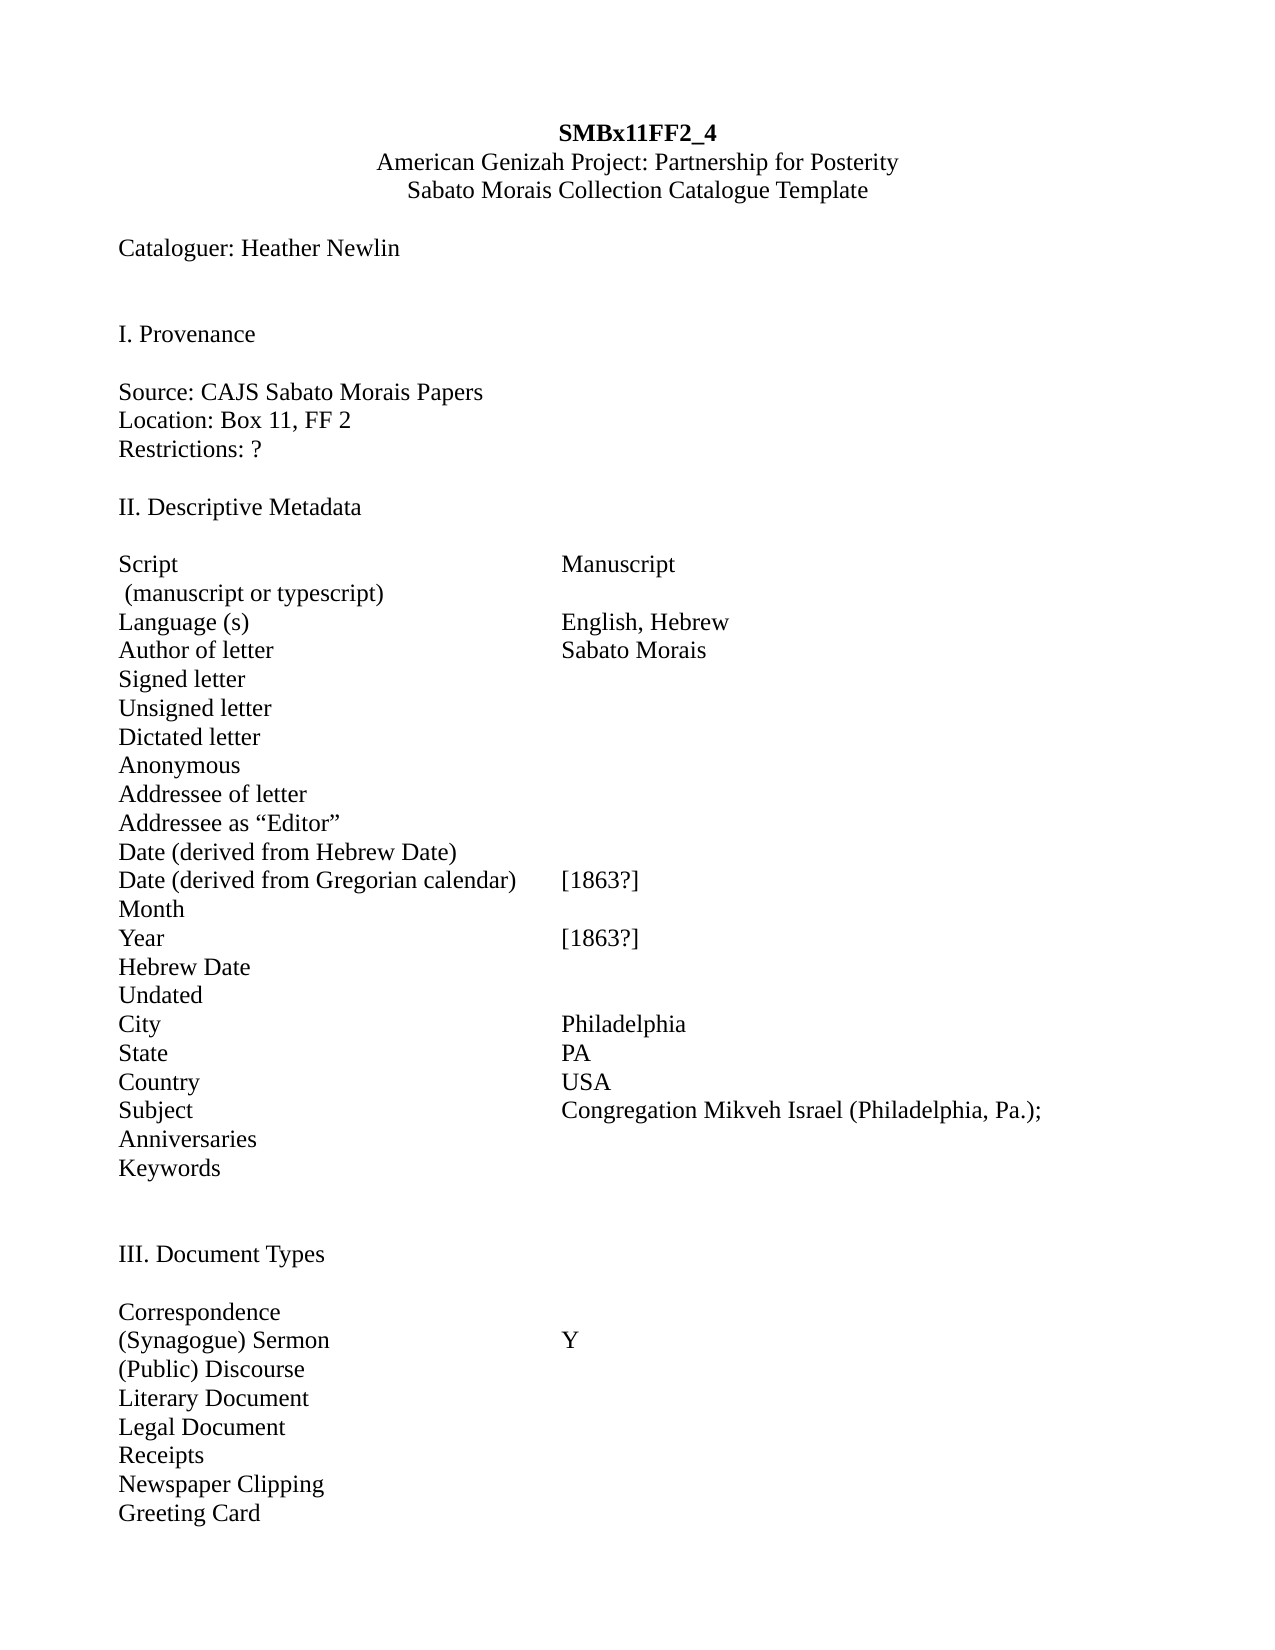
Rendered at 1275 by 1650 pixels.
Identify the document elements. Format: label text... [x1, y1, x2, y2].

text Receipts [118, 1441, 1157, 1469]
text Year [1863?] [118, 923, 1157, 952]
text Legal Document [118, 1412, 1157, 1441]
text Script Manuscript [118, 549, 1157, 578]
text Sabato Morais Collection Catalogue Template [118, 176, 1157, 204]
text II. Descriptive Metadata [118, 492, 1157, 521]
text (Public) Discourse [118, 1354, 1157, 1383]
text Location: Box 11, FF 2 [118, 406, 1157, 434]
text City Philadelphia [118, 1009, 1157, 1038]
text Anonymous [118, 751, 1157, 779]
text Unsigned letter [118, 693, 1157, 722]
text Newspaper Clipping [118, 1469, 1157, 1498]
text Addressee as “Editor” [118, 808, 1157, 837]
text (Synagogue) Sermon Y [118, 1326, 1157, 1354]
text (manuscript or typescript) [118, 578, 1157, 607]
text Subject Congregation Mikveh Israel (Philadelphia, Pa.); Anniversaries [118, 1096, 1157, 1153]
text Cataloguer: Heather Newlin [118, 233, 1157, 262]
text Month [118, 894, 1157, 923]
text Dictated letter [118, 722, 1157, 751]
text American Genizah Project: Partnership for Posterity [118, 147, 1157, 176]
text Keywords [118, 1153, 1157, 1182]
text Correspondence [118, 1297, 1157, 1326]
text Author of letter Sabato Morais [118, 636, 1157, 664]
text Greeting Card [118, 1498, 1157, 1527]
text Source: CAJS Sabato Morais Papers [118, 377, 1157, 406]
text I. Provenance [118, 319, 1157, 348]
text Hebrew Date [118, 952, 1157, 981]
text State PA [118, 1038, 1157, 1067]
text SMBx11FF2_4 [118, 118, 1157, 147]
text Date (derived from Gregorian calendar) [1863?] [118, 866, 1157, 894]
text Undated [118, 981, 1157, 1009]
text III. Document Types [118, 1239, 1157, 1268]
text Literary Document [118, 1383, 1157, 1412]
text Country USA [118, 1067, 1157, 1096]
text Restrictions: ? [118, 434, 1157, 463]
text Addressee of letter [118, 779, 1157, 808]
text Signed letter [118, 664, 1157, 693]
text Language (s) English, Hebrew [118, 607, 1157, 636]
text Date (derived from Hebrew Date) [118, 837, 1157, 866]
